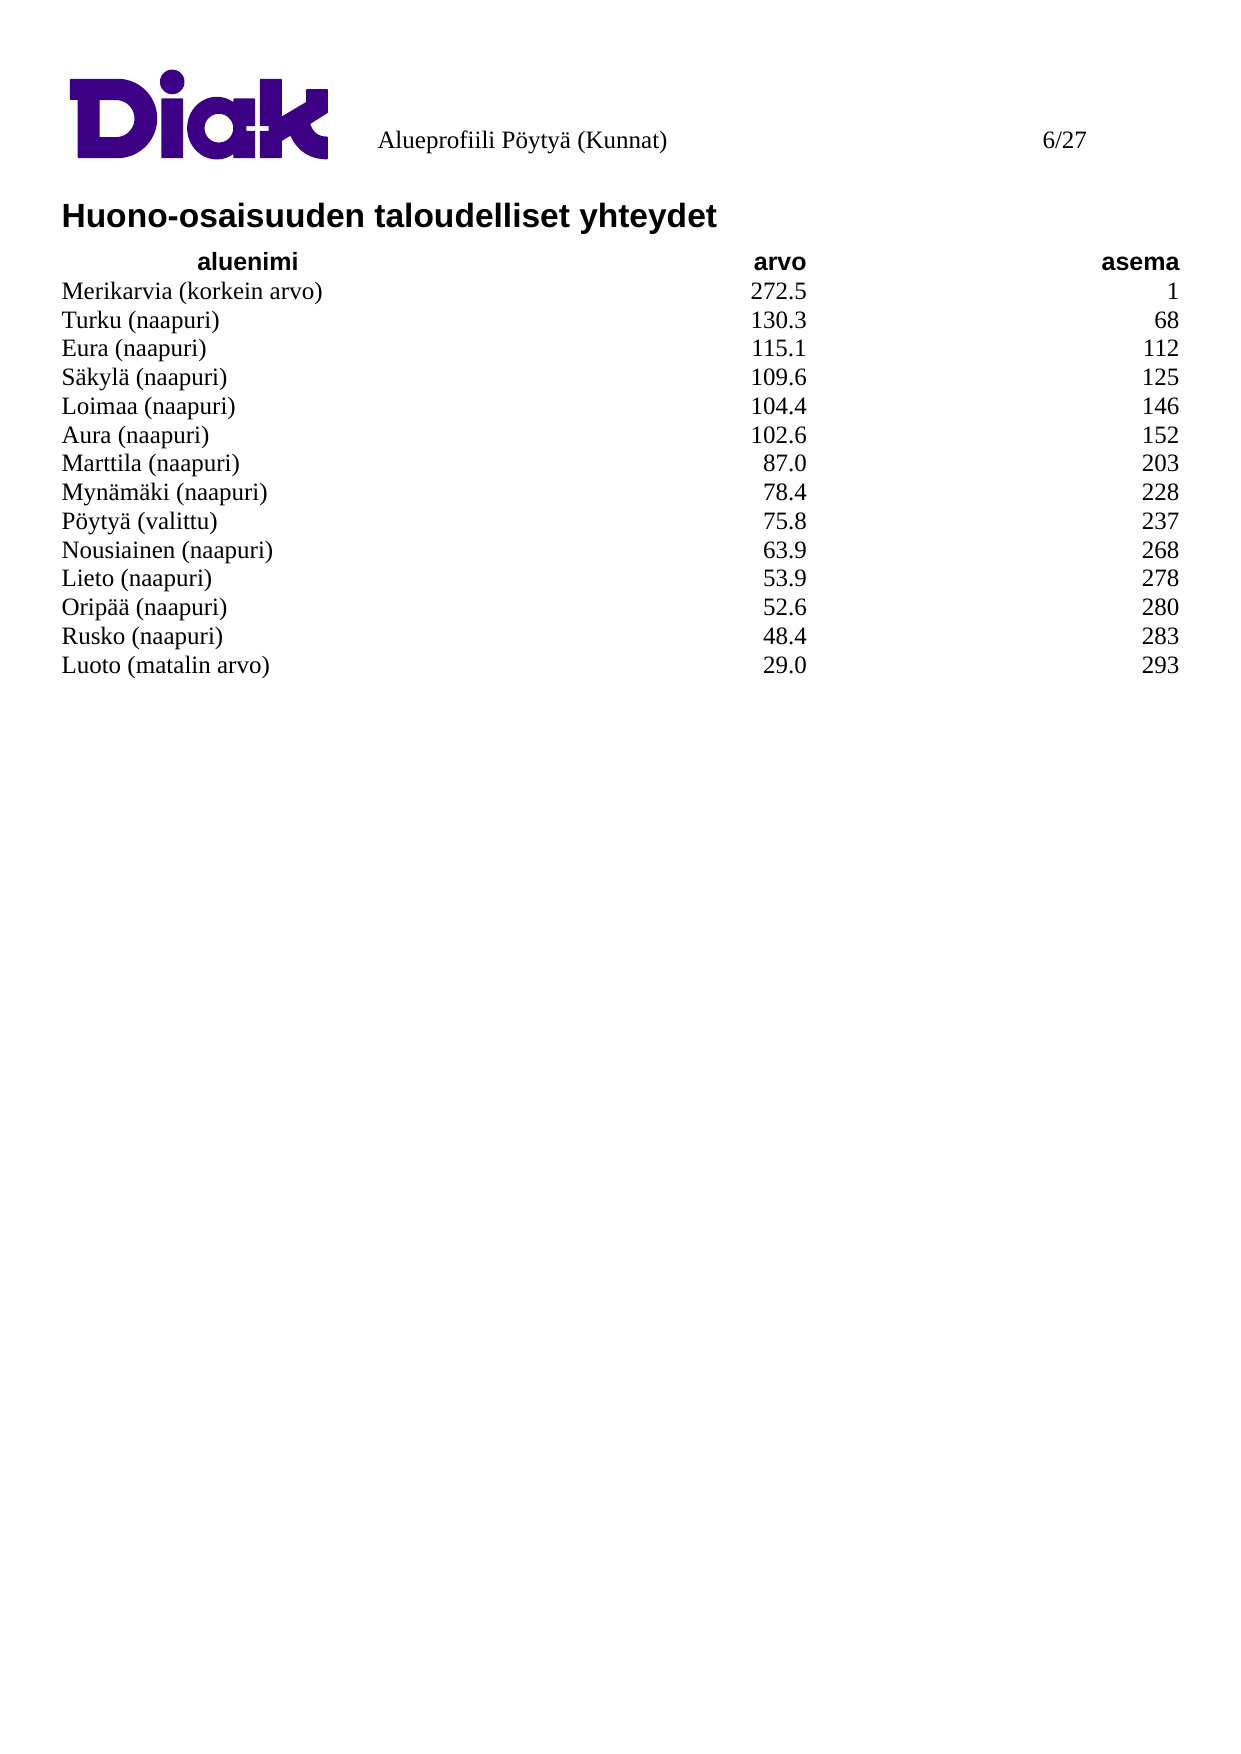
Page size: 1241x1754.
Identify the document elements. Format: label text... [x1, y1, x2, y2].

table_cell 78.4 [434, 477, 806, 506]
table_cell 1 [806, 276, 1179, 305]
table_cell 63.9 [434, 535, 806, 563]
table_cell 152 [806, 420, 1179, 448]
table_header aluenimi [61, 247, 434, 276]
table_cell 293 [806, 650, 1179, 678]
table_cell 29.0 [434, 650, 806, 678]
table_cell 228 [806, 477, 1179, 506]
table_cell Lieto (naapuri) [61, 564, 434, 592]
table_cell 125 [806, 362, 1179, 391]
table_header asema [806, 247, 1179, 276]
table_cell 237 [806, 506, 1179, 535]
subtitle Huono-osaisuuden taloudelliset yhteydet [61, 196, 1179, 235]
table_cell Aura (naapuri) [61, 420, 434, 448]
table_cell Turku (naapuri) [61, 305, 434, 333]
table_cell Eura (naapuri) [61, 334, 434, 362]
table_cell Nousiainen (naapuri) [61, 535, 434, 563]
table_cell Rusko (naapuri) [61, 621, 434, 650]
table_cell 283 [806, 621, 1179, 650]
table_cell Merikarvia (korkein arvo) [61, 276, 434, 305]
table_cell 112 [806, 334, 1179, 362]
table_header arvo [434, 247, 806, 276]
table_cell 68 [806, 305, 1179, 333]
table_cell 272.5 [434, 276, 806, 305]
table_cell 102.6 [434, 420, 806, 448]
table_cell 109.6 [434, 362, 806, 391]
table_cell 75.8 [434, 506, 806, 535]
table_cell 268 [806, 535, 1179, 563]
table_cell 104.4 [434, 391, 806, 420]
table_cell 53.9 [434, 564, 806, 592]
table_cell 146 [806, 391, 1179, 420]
table_cell 115.1 [434, 334, 806, 362]
table_cell Mynämäki (naapuri) [61, 477, 434, 506]
table_cell 278 [806, 564, 1179, 592]
table_cell Säkylä (naapuri) [61, 362, 434, 391]
table_cell Loimaa (naapuri) [61, 391, 434, 420]
table_cell Luoto (matalin arvo) [61, 650, 434, 678]
table_cell Pöytyä (valittu) [61, 506, 434, 535]
table_cell 52.6 [434, 592, 806, 621]
table_cell 280 [806, 592, 1179, 621]
table_cell 48.4 [434, 621, 806, 650]
table_cell 130.3 [434, 305, 806, 333]
table_cell 87.0 [434, 449, 806, 477]
table_cell Marttila (naapuri) [61, 449, 434, 477]
table_cell 203 [806, 449, 1179, 477]
table_cell Oripää (naapuri) [61, 592, 434, 621]
